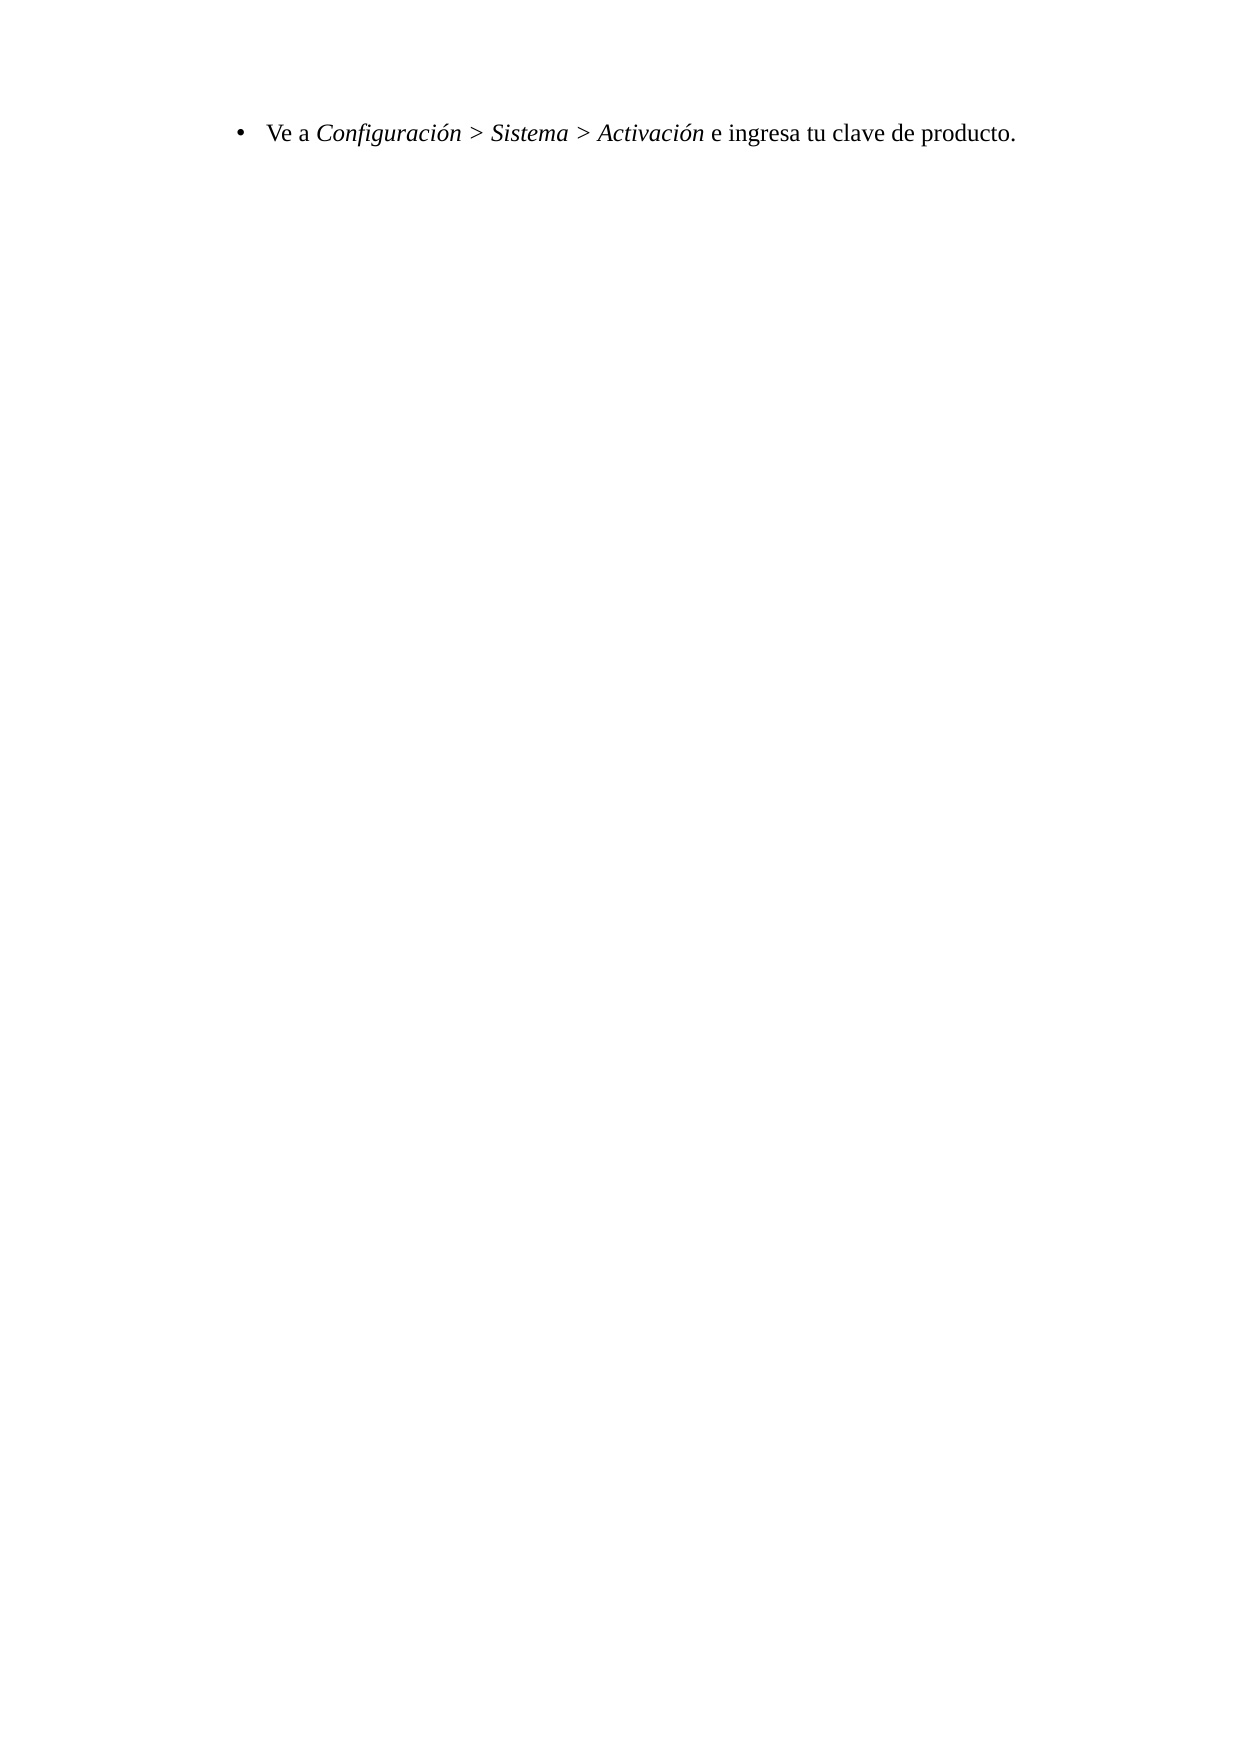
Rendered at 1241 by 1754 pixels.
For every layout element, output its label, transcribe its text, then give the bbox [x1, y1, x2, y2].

list Ve a Configuración > Sistema > Activación e ingresa tu clave de producto. [236, 118, 1122, 147]
